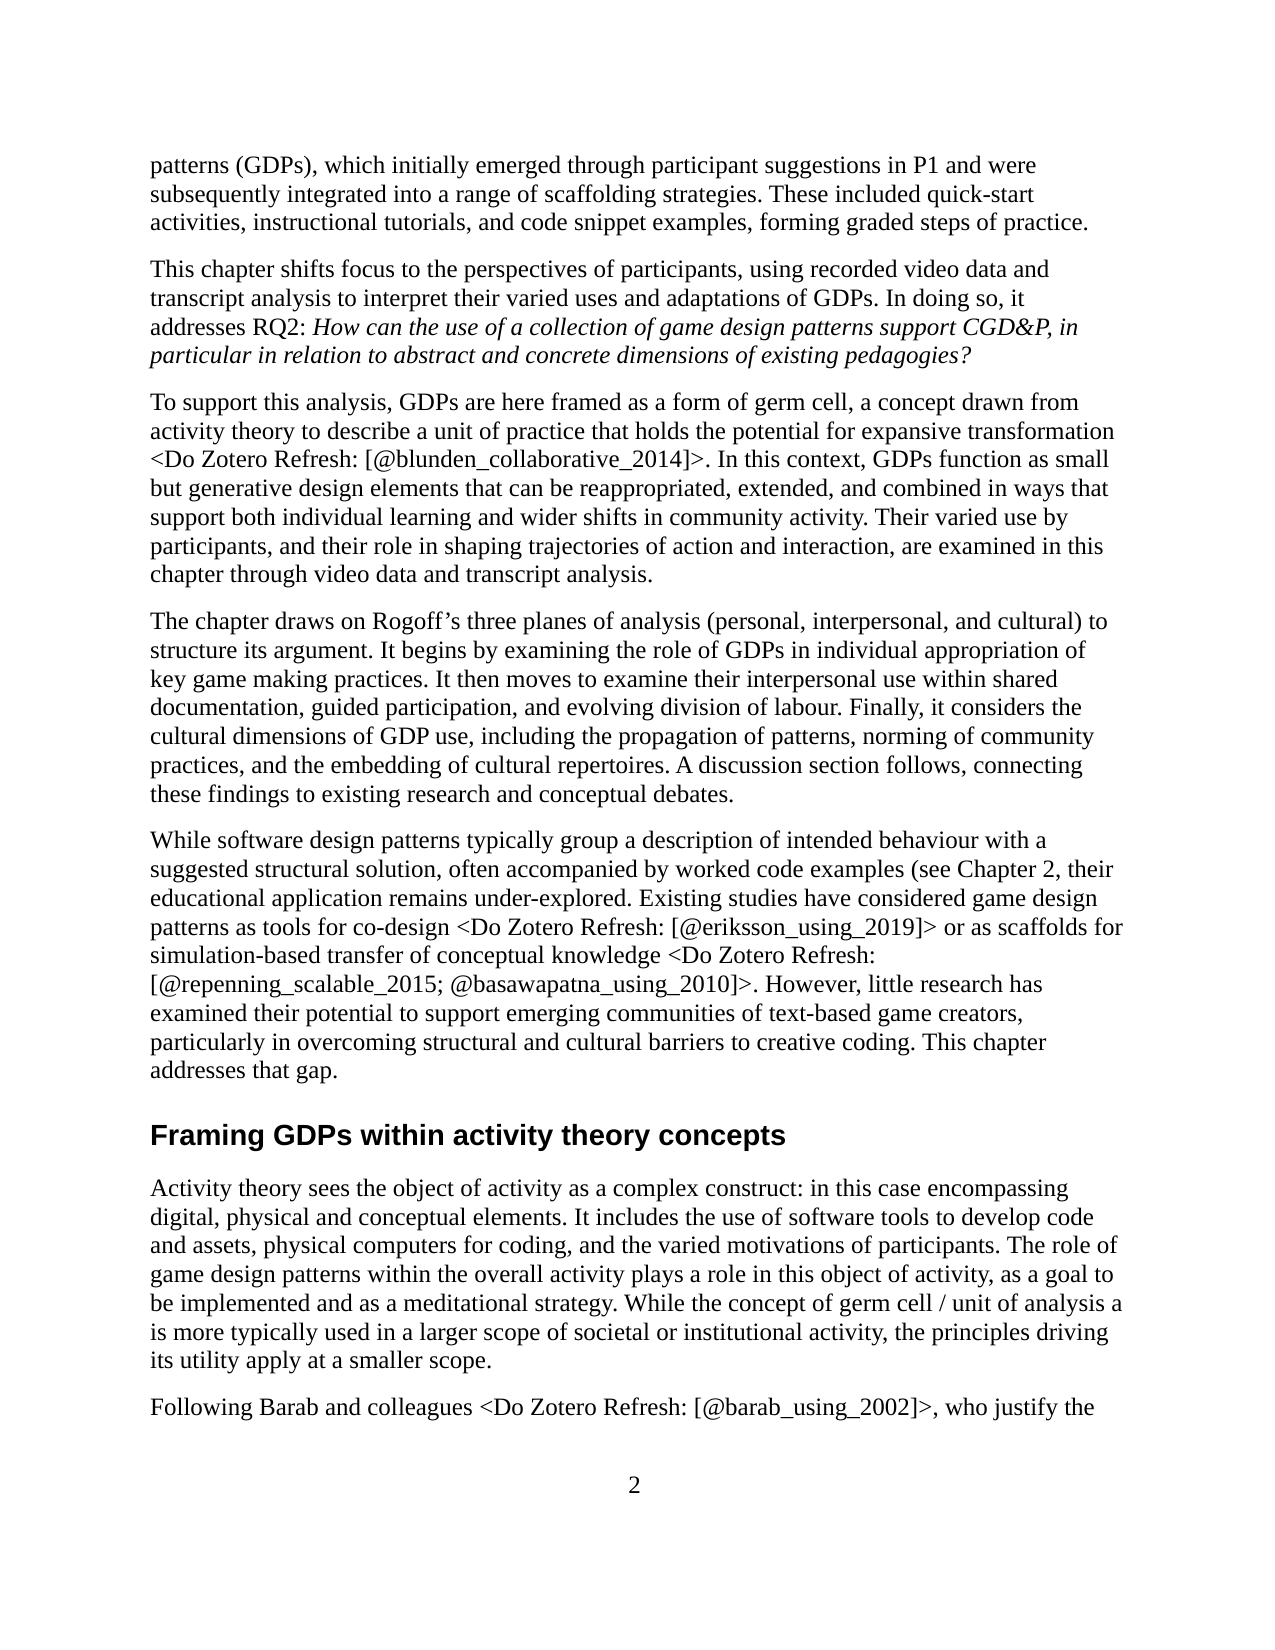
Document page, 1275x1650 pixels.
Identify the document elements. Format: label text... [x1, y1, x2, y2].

text Activity theory sees the object of activity as a complex construct: in this case encompassing digital, physical and conceptual elements. It includes the use of software tools to develop code and assets, physical computers for coding, and the varied motivations of participants. The role of game design patterns within the overall activity plays a role in this object of activity, as a goal to be implemented and as a meditational strategy. While the concept of germ cell / unit of analysis a is more typically used in a larger scope of societal or institutional activity, the principles driving its utility apply at a smaller scope. [150, 1173, 1125, 1374]
text This chapter shifts focus to the perspectives of participants, using recorded video data and transcript analysis to interpret their varied uses and adaptations of GDPs. In doing so, it addresses RQ2: How can the use of a collection of game design patterns support CGD&P, in particular in relation to abstract and concrete dimensions of existing pedagogies? [150, 254, 1125, 369]
subtitle Framing GDPs within activity theory concepts [150, 1118, 1125, 1152]
text patterns (GDPs), which initially emerged through participant suggestions in P1 and were subsequently integrated into a range of scaffolding strategies. These included quick-start activities, instructional tutorials, and code snippet examples, forming graded steps of practice. [150, 150, 1125, 236]
text While software design patterns typically group a description of intended behaviour with a suggested structural solution, often accompanied by worked code examples (see Chapter 2, their educational application remains under-explored. Existing studies have considered game design patterns as tools for co-design <Do Zotero Refresh: [@eriksson_using_2019]> or as scaffolds for simulation-based transfer of conceptual knowledge <Do Zotero Refresh: [@repenning_scalable_2015; @basawapatna_using_2010]>. However, little research has examined their potential to support emerging communities of text-based game creators, particularly in overcoming structural and cultural barriers to creative coding. This chapter addresses that gap. [150, 825, 1125, 1084]
text Following Barab and colleagues <Do Zotero Refresh: [@barab_using_2002]>, who justify the [150, 1392, 1125, 1421]
text To support this analysis, GDPs are here framed as a form of germ cell, a concept drawn from activity theory to describe a unit of practice that holds the potential for expansive transformation <Do Zotero Refresh: [@blunden_collaborative_2014]>. In this context, GDPs function as small but generative design elements that can be reappropriated, extended, and combined in ways that support both individual learning and wider shifts in community activity. Their varied use by participants, and their role in shaping trajectories of action and interaction, are examined in this chapter through video data and transcript analysis. [150, 387, 1125, 588]
text The chapter draws on Rogoff’s three planes of analysis (personal, interpersonal, and cultural) to structure its argument. It begins by examining the role of GDPs in individual appropriation of key game making practices. It then moves to examine their interpersonal use within shared documentation, guided participation, and evolving division of labour. Finally, it considers the cultural dimensions of GDP use, including the propagation of patterns, norming of community practices, and the embedding of cultural repertoires. A discussion section follows, connecting these findings to existing research and conceptual debates. [150, 606, 1125, 807]
